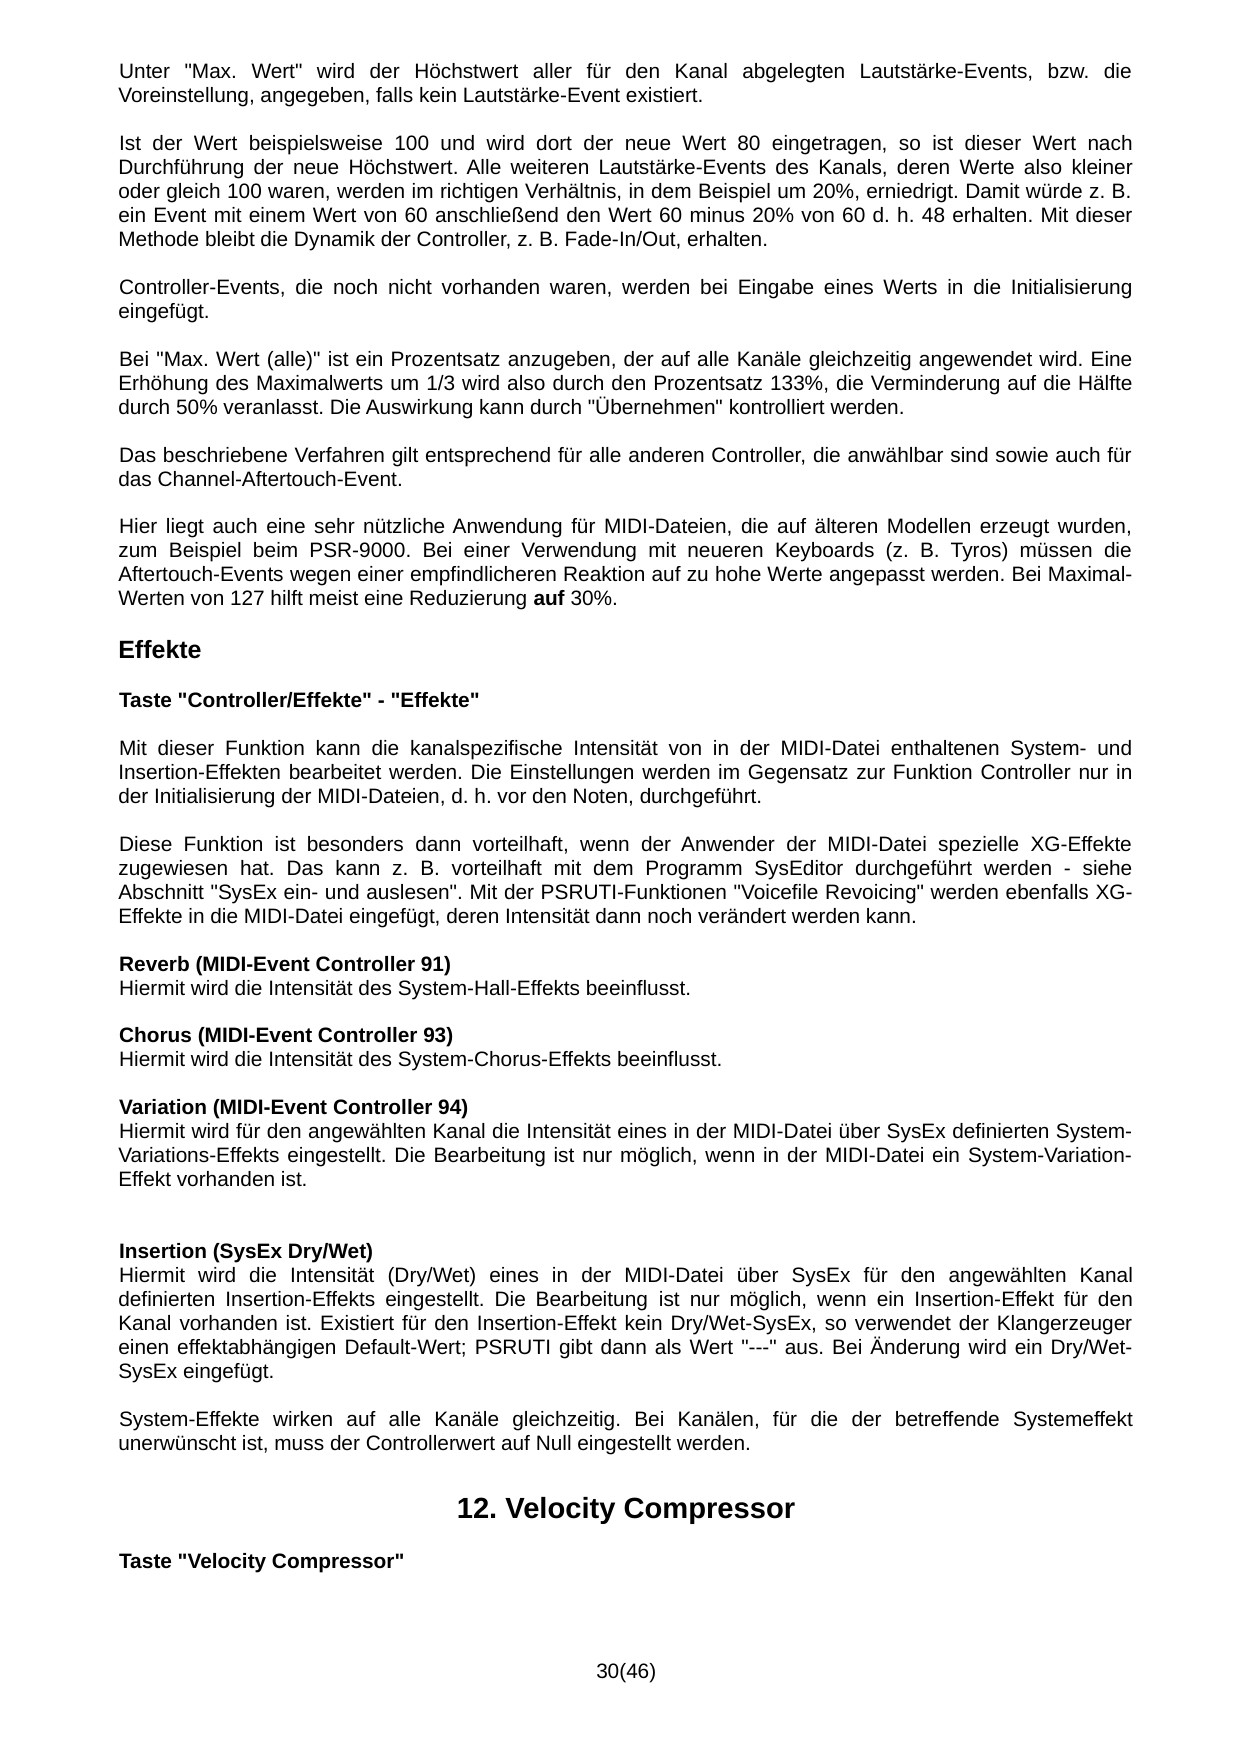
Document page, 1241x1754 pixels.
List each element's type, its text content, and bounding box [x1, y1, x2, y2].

text Insertion (SysEx Dry/Wet) [118, 1239, 1134, 1263]
text Diese Funktion ist besonders dann vorteilhaft, wenn der Anwender der MIDI-Datei spezielle XG-Effekte zugewiesen hat. Das kann z. B. vorteilhaft mit dem Programm SysEditor durchgeführt werden - siehe Abschnitt "SysEx ein- und auslesen". Mit der PSRUTI-Funktionen "Voicefile Revoicing" werden ebenfalls XG-Effekte in die MIDI-Datei eingefügt, deren Intensität dann noch verändert werden kann. [118, 832, 1134, 927]
text Das beschriebene Verfahren gilt entsprechend für alle anderen Controller, die anwählbar sind sowie auch für das Channel-Aftertouch-Event. [118, 442, 1134, 490]
text System-Effekte wirken auf alle Kanäle gleichzeitig. Bei Kanälen, für die der betreffende Systemeffekt unerwünscht ist, muss der Controllerwert auf Null eingestellt werden. [118, 1407, 1134, 1454]
text Variation (MIDI-Event Controller 94) [118, 1095, 1134, 1119]
text Hiermit wird für den angewählten Kanal die Intensität eines in der MIDI-Datei über SysEx definierten System-Variations-Effekts eingestellt. Die Bearbeitung ist nur möglich, wenn in der MIDI-Datei ein System-Variation-Effekt vorhanden ist. [118, 1119, 1134, 1191]
text Controller-Events, die noch nicht vorhanden waren, werden bei Eingabe eines Werts in die Initialisierung eingefügt. [118, 275, 1134, 323]
text Bei "Max. Wert (alle)" ist ein Prozentsatz anzugeben, der auf alle Kanäle gleichzeitig angewendet wird. Eine Erhöhung des Maximalwerts um 1/3 wird also durch den Prozentsatz 133%, die Verminderung auf die Hälfte durch 50% veranlasst. Die Auswirkung kann durch "Übernehmen" kontrolliert werden. [118, 347, 1134, 418]
text Mit dieser Funktion kann die kanalspezifische Intensität von in der MIDI-Datei enthaltenen System- und Insertion-Effekten bearbeitet werden. Die Einstellungen werden im Gegensatz zur Funktion Controller nur in der Initialisierung der MIDI-Dateien, d. h. vor den Noten, durchgeführt. [118, 736, 1134, 808]
subtitle Effekte [118, 635, 1134, 664]
text Taste "Controller/Effekte" - "Effekte" [118, 688, 1134, 712]
text Hiermit wird die Intensität des System-Hall-Effekts beeinflusst. [118, 975, 1134, 999]
text Taste "Velocity Compressor" [118, 1548, 1134, 1572]
text Ist der Wert beispielsweise 100 und wird dort der neue Wert 80 eingetragen, so ist dieser Wert nach Durchführung der neue Höchstwert. Alle weiteren Lautstärke-Events des Kanals, deren Werte also kleiner oder gleich 100 waren, werden im richtigen Verhältnis, in dem Beispiel um 20%, erniedrigt. Damit würde z. B. ein Event mit einem Wert von 60 anschließend den Wert 60 minus 20% von 60 d. h. 48 erhalten. Mit dieser Methode bleibt die Dynamik der Controller, z. B. Fade-In/Out, erhalten. [118, 131, 1134, 251]
text Hiermit wird die Intensität des System-Chorus-Effekts beeinflusst. [118, 1047, 1134, 1071]
text Reverb (MIDI-Event Controller 91) [118, 951, 1134, 975]
text Chorus (MIDI-Event Controller 93) [118, 1023, 1134, 1047]
text Hier liegt auch eine sehr nützliche Anwendung für MIDI-Dateien, die auf älteren Modellen erzeugt wurden, zum Beispiel beim PSR-9000. Bei einer Verwendung mit neueren Keyboards (z. B. Tyros) müssen die Aftertouch-Events wegen einer empfindlicheren Reaktion auf zu hohe Werte angepasst werden. Bei Maximal-Werten von 127 hilft meist eine Reduzierung auf 30%. [118, 514, 1134, 610]
text Unter "Max. Wert" wird der Höchstwert aller für den Kanal abgelegten Lautstärke-Events, bzw. die Voreinstellung, angegeben, falls kein Lautstärke-Event existiert. [118, 59, 1134, 107]
subtitle 12. Velocity Compressor [118, 1491, 1134, 1524]
text Hiermit wird die Intensität (Dry/Wet) eines in der MIDI-Datei über SysEx für den angewählten Kanal definierten Insertion-Effekts eingestellt. Die Bearbeitung ist nur möglich, wenn ein Insertion-Effekt für den Kanal vorhanden ist. Existiert für den Insertion-Effekt kein Dry/Wet-SysEx, so verwendet der Klangerzeuger einen effektabhängigen Default-Wert; PSRUTI gibt dann als Wert "---" aus. Bei Änderung wird ein Dry/Wet-SysEx eingefügt. [118, 1263, 1134, 1383]
